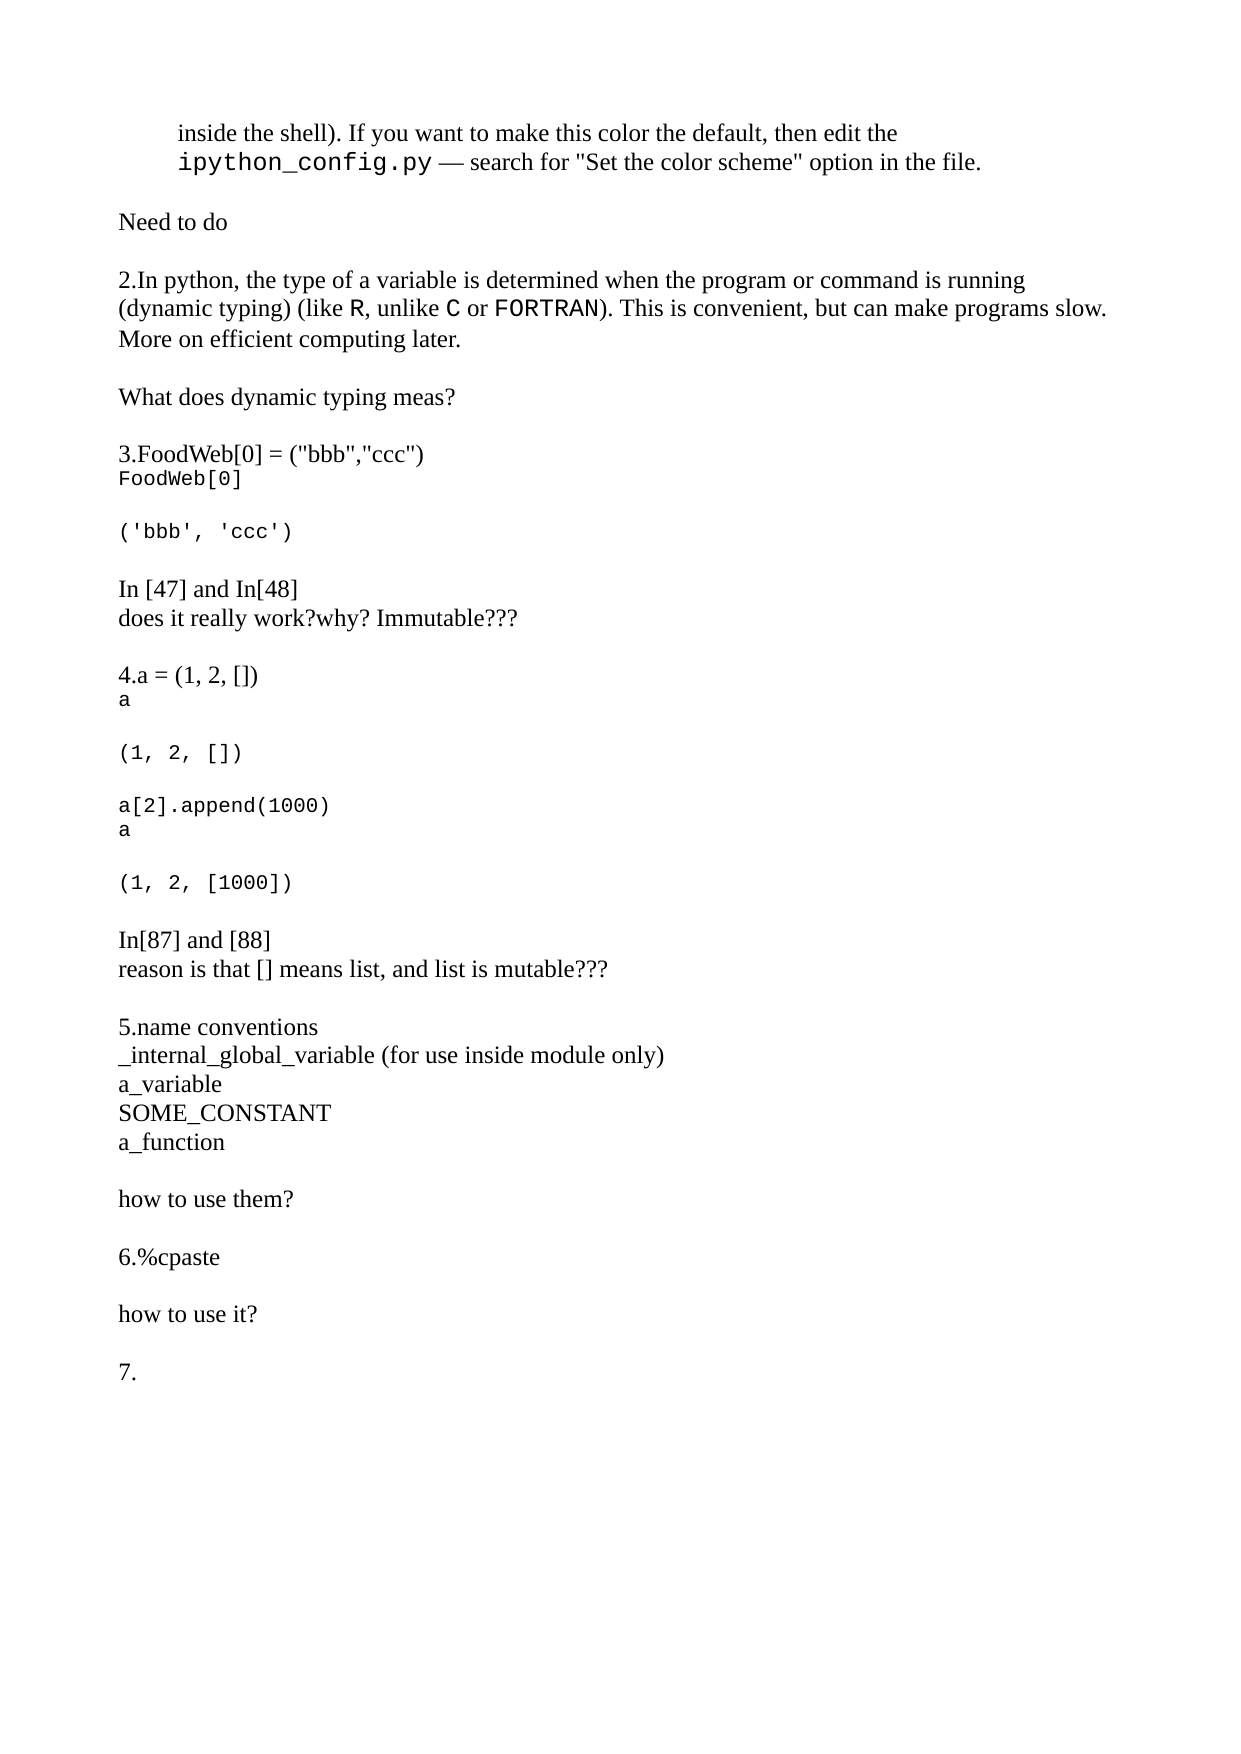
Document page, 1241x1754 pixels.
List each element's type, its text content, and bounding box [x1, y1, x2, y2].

text 2.In python, the type of a variable is determined when the program or command is running (dynamic typing) (like R, unlike C or FORTRAN). This is convenient, but can make programs slow. More on efficient computing later. [118, 265, 1122, 353]
text 7. [118, 1357, 1122, 1385]
text 3.FoodWeb[0] = ("bbb","ccc") [118, 439, 1122, 468]
text In [47] and In[48] [118, 574, 1122, 603]
text a_variable [118, 1069, 1122, 1098]
text how to use it? [118, 1299, 1122, 1328]
text ('bbb', 'ccc') [118, 521, 1122, 545]
text a [118, 819, 1122, 843]
text In[87] and [88] [118, 925, 1122, 954]
text a [118, 689, 1122, 713]
text What does dynamic typing meas? [118, 382, 1122, 411]
text a[2].append(1000) [118, 796, 1122, 819]
text does it really work?why? Immutable??? [118, 603, 1122, 632]
text 5.name conventions [118, 1012, 1122, 1040]
text how to use them? [118, 1184, 1122, 1213]
text SOME_CONSTANT [118, 1098, 1122, 1127]
text Need to do [118, 207, 1122, 236]
text 6.%cpaste [118, 1242, 1122, 1270]
text inside the shell). If you want to make this color the default, then edit the ipython_config.py — search for "Set the color scheme" option in the file. [177, 118, 1063, 178]
text (1, 2, [1000]) [118, 872, 1122, 896]
text (1, 2, []) [118, 742, 1122, 766]
text _internal_global_variable (for use inside module only) [118, 1040, 1122, 1069]
text FoodWeb[0] [118, 468, 1122, 492]
text 4.a = (1, 2, []) [118, 661, 1122, 689]
text a_function [118, 1127, 1122, 1155]
text reason is that [] means list, and list is mutable??? [118, 954, 1122, 983]
